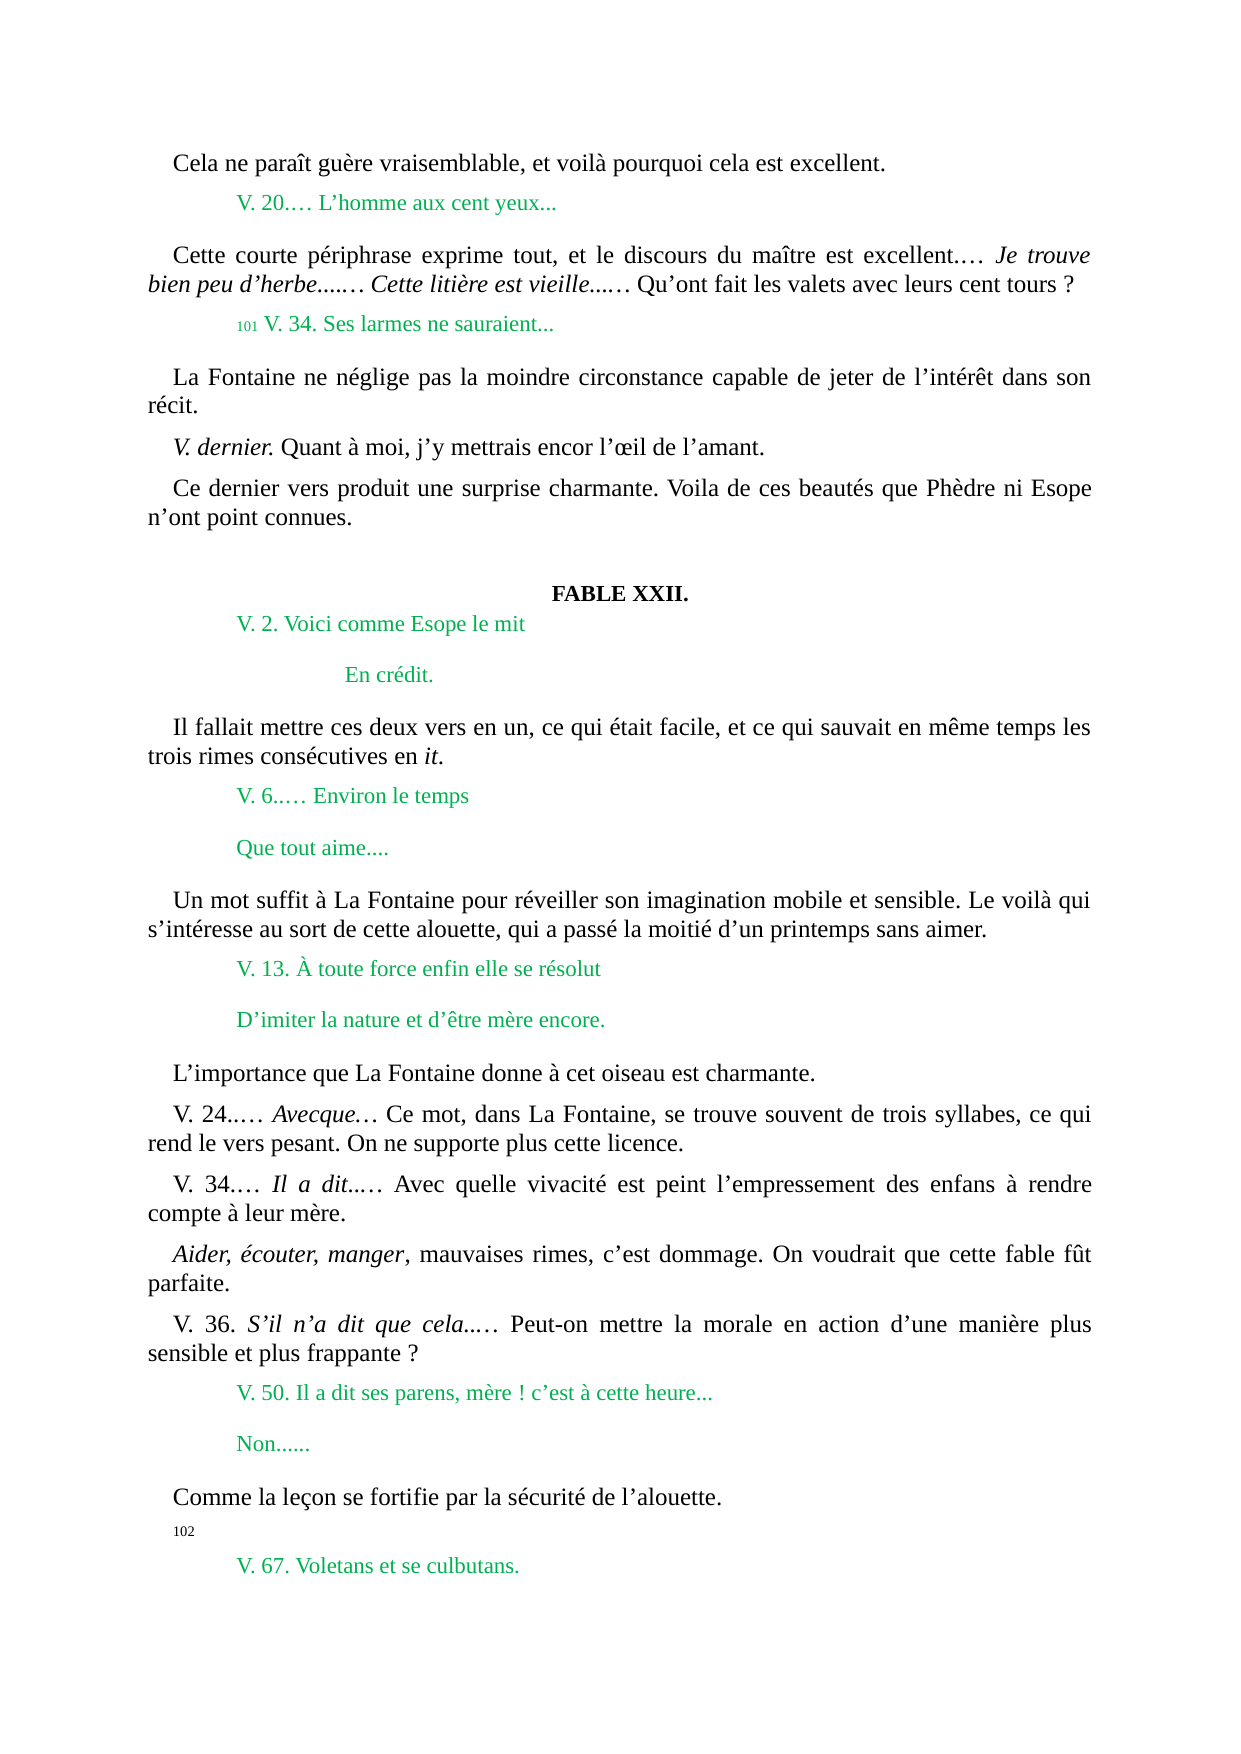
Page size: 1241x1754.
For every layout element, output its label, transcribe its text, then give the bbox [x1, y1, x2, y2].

text Que tout aime.... [236, 834, 1093, 860]
text Un mot suffit à La Fontaine pour réveiller son imagination mobile et sensible. Le voilà qui s’intéresse au sort de cette alouette, qui a passé la moitié d’un printemps sans aimer. [148, 885, 1093, 942]
text V. 24..… Avecque… Ce mot, dans La Fontaine, se trouve souvent de trois syllabes, ce qui rend le vers pesant. On ne supporte plus cette licence. [148, 1099, 1093, 1156]
text La Fontaine ne néglige pas la moindre circonstance capable de jeter de l’intérêt dans son récit. [148, 362, 1093, 419]
subtitle FABLE XXII. [148, 580, 1093, 607]
text 101 V. 34. Ses larmes ne sauraient... [236, 310, 1093, 337]
text Aider, écouter, manger, mauvaises rimes, c’est dommage. On voudrait que cette fable fût parfaite. [148, 1239, 1093, 1296]
text V. 13. À toute force enfin elle se résolut [236, 955, 1093, 981]
text V. 50. Il a dit ses parens, mère ! c’est à cette heure... [236, 1379, 1093, 1405]
text Non...... [236, 1430, 1093, 1457]
text V. 67. Voletans et se culbutans. [236, 1552, 1093, 1578]
text 102 [148, 1523, 1093, 1540]
text V. 2. Voici comme Esope le mit [236, 609, 1093, 636]
text Il fallait mettre ces deux vers en un, ce qui était facile, et ce qui sauvait en même temps les trois rimes consécutives en it. [148, 712, 1093, 770]
text V. 36. S’il n’a dit que cela..… Peut-on mettre la morale en action d’une manière plus sensible et plus frappante ? [148, 1309, 1093, 1366]
text V. 34.… Il a dit..… Avec quelle vivacité est peint l’empressement des enfans à rendre compte à leur mère. [148, 1169, 1093, 1226]
text Comme la leçon se fortifie par la sécurité de l’alouette. [148, 1482, 1093, 1510]
text D’imiter la nature et d’être mère encore. [236, 1006, 1093, 1033]
text Cela ne paraît guère vraisemblable, et voilà pourquoi cela est excellent. [148, 148, 1093, 176]
text Ce dernier vers produit une surprise charmante. Voila de ces beautés que Phèdre ni Esope n’ont point connues. [148, 473, 1093, 530]
text En crédit. [236, 661, 1093, 687]
text L’importance que La Fontaine donne à cet oiseau est charmante. [148, 1058, 1093, 1086]
text V. 20.… L’homme aux cent yeux... [236, 189, 1093, 215]
text Cette courte périphrase exprime tout, et le discours du maître est excellent.… Je trouve bien peu d’herbe....… Cette litière est vieille...… Qu’ont fait les valets avec leurs cent tours ? [148, 240, 1093, 298]
text V. 6..… Environ le temps [236, 782, 1093, 809]
text V. dernier. Quant à moi, j’y mettrais encor l’œil de l’amant. [148, 432, 1093, 460]
